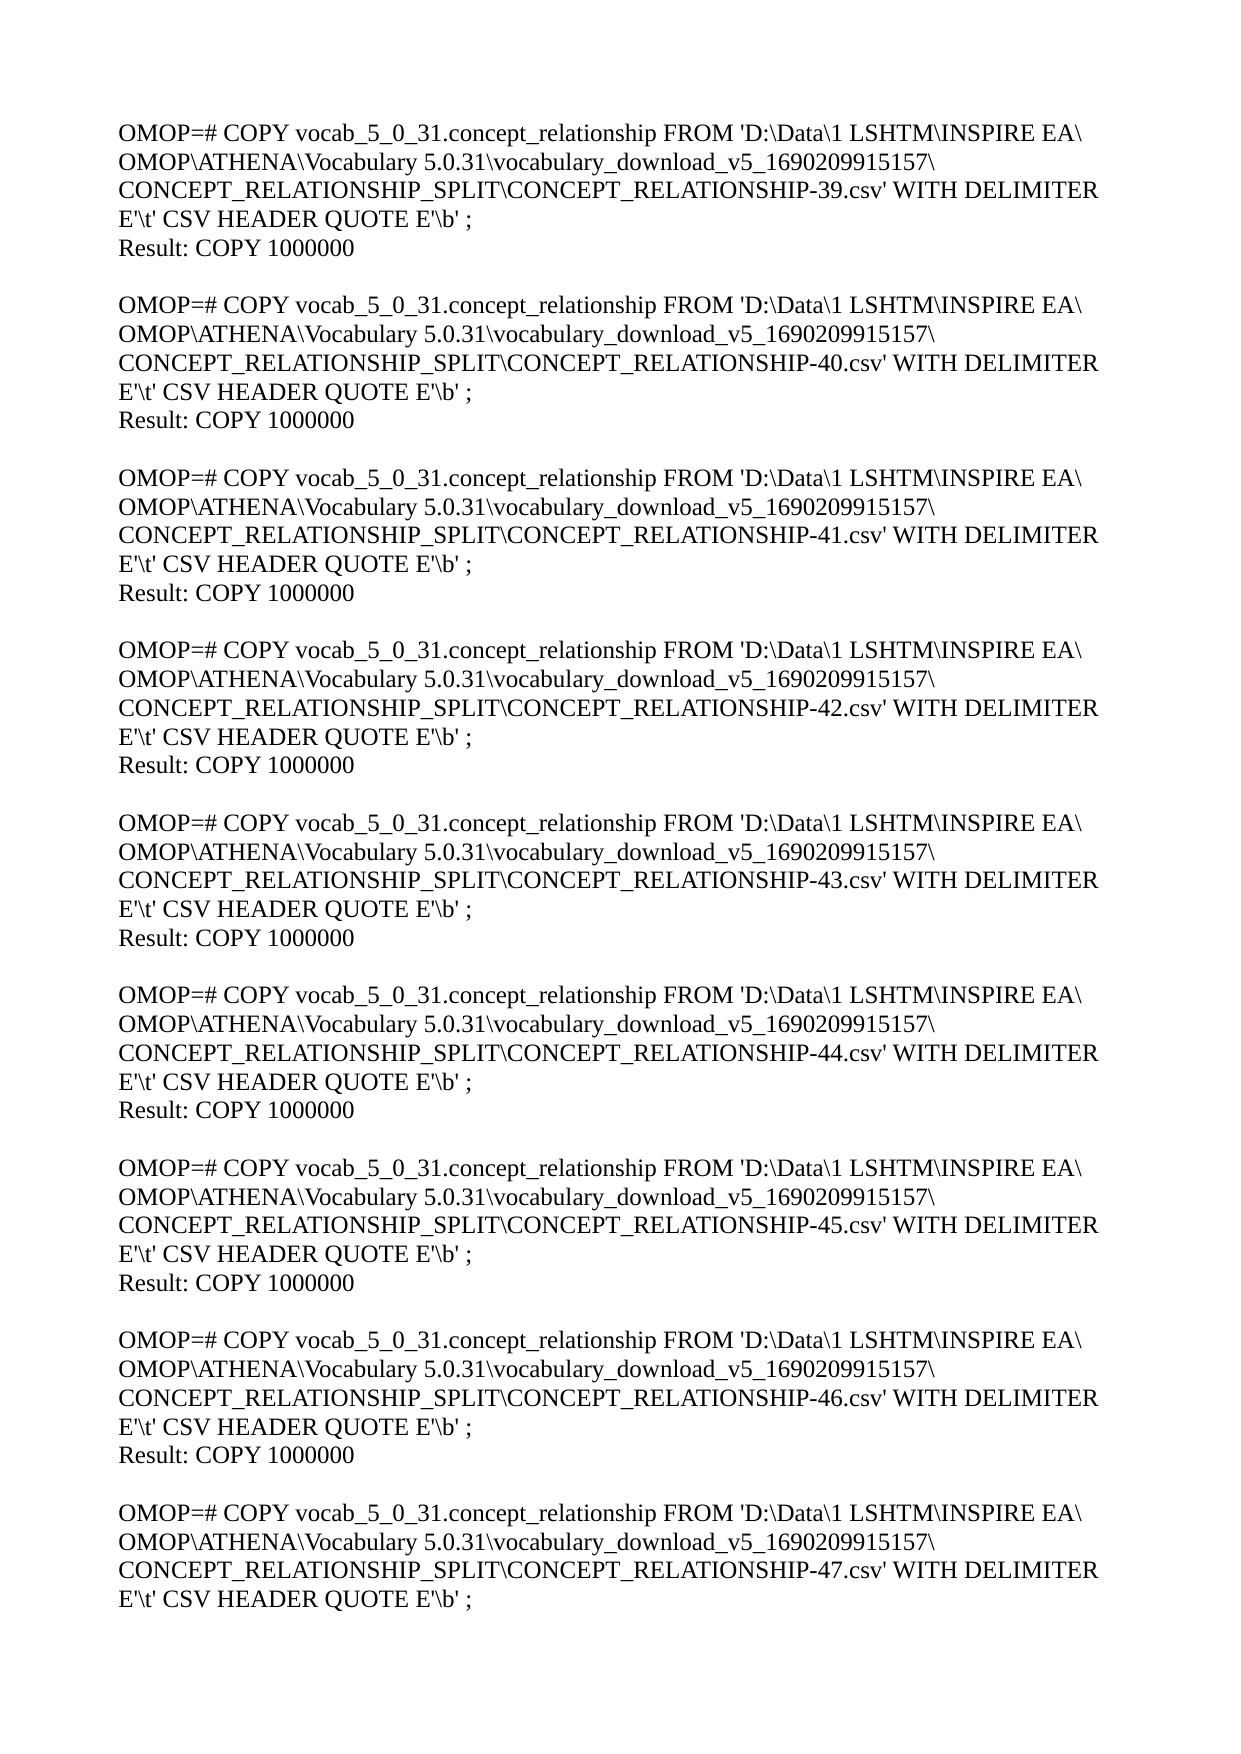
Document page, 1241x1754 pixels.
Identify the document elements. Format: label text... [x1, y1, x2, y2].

text Result: COPY 1000000 [118, 1096, 1122, 1124]
text Result: COPY 1000000 [118, 751, 1122, 779]
text OMOP=# COPY vocab_5_0_31.concept_relationship FROM 'D:\Data\1 LSHTM\INSPIRE EA\OMOP\ATHENA\Vocabulary 5.0.31\vocabulary_download_v5_1690209915157\CONCEPT_RELATIONSHIP_SPLIT\CONCEPT_RELATIONSHIP-47.csv' WITH DELIMITER E'\t' CSV HEADER QUOTE E'\b' ; [118, 1498, 1122, 1613]
text OMOP=# COPY vocab_5_0_31.concept_relationship FROM 'D:\Data\1 LSHTM\INSPIRE EA\OMOP\ATHENA\Vocabulary 5.0.31\vocabulary_download_v5_1690209915157\CONCEPT_RELATIONSHIP_SPLIT\CONCEPT_RELATIONSHIP-41.csv' WITH DELIMITER E'\t' CSV HEADER QUOTE E'\b' ; [118, 463, 1122, 578]
text Result: COPY 1000000 [118, 578, 1122, 607]
text Result: COPY 1000000 [118, 233, 1122, 262]
text OMOP=# COPY vocab_5_0_31.concept_relationship FROM 'D:\Data\1 LSHTM\INSPIRE EA\OMOP\ATHENA\Vocabulary 5.0.31\vocabulary_download_v5_1690209915157\CONCEPT_RELATIONSHIP_SPLIT\CONCEPT_RELATIONSHIP-40.csv' WITH DELIMITER E'\t' CSV HEADER QUOTE E'\b' ; [118, 291, 1122, 406]
text OMOP=# COPY vocab_5_0_31.concept_relationship FROM 'D:\Data\1 LSHTM\INSPIRE EA\OMOP\ATHENA\Vocabulary 5.0.31\vocabulary_download_v5_1690209915157\CONCEPT_RELATIONSHIP_SPLIT\CONCEPT_RELATIONSHIP-45.csv' WITH DELIMITER E'\t' CSV HEADER QUOTE E'\b' ; [118, 1153, 1122, 1268]
text OMOP=# COPY vocab_5_0_31.concept_relationship FROM 'D:\Data\1 LSHTM\INSPIRE EA\OMOP\ATHENA\Vocabulary 5.0.31\vocabulary_download_v5_1690209915157\CONCEPT_RELATIONSHIP_SPLIT\CONCEPT_RELATIONSHIP-42.csv' WITH DELIMITER E'\t' CSV HEADER QUOTE E'\b' ; [118, 636, 1122, 751]
text OMOP=# COPY vocab_5_0_31.concept_relationship FROM 'D:\Data\1 LSHTM\INSPIRE EA\OMOP\ATHENA\Vocabulary 5.0.31\vocabulary_download_v5_1690209915157\CONCEPT_RELATIONSHIP_SPLIT\CONCEPT_RELATIONSHIP-44.csv' WITH DELIMITER E'\t' CSV HEADER QUOTE E'\b' ; [118, 981, 1122, 1096]
text Result: COPY 1000000 [118, 1441, 1122, 1469]
text OMOP=# COPY vocab_5_0_31.concept_relationship FROM 'D:\Data\1 LSHTM\INSPIRE EA\OMOP\ATHENA\Vocabulary 5.0.31\vocabulary_download_v5_1690209915157\CONCEPT_RELATIONSHIP_SPLIT\CONCEPT_RELATIONSHIP-46.csv' WITH DELIMITER E'\t' CSV HEADER QUOTE E'\b' ; [118, 1326, 1122, 1441]
text Result: COPY 1000000 [118, 406, 1122, 434]
text OMOP=# COPY vocab_5_0_31.concept_relationship FROM 'D:\Data\1 LSHTM\INSPIRE EA\OMOP\ATHENA\Vocabulary 5.0.31\vocabulary_download_v5_1690209915157\CONCEPT_RELATIONSHIP_SPLIT\CONCEPT_RELATIONSHIP-43.csv' WITH DELIMITER E'\t' CSV HEADER QUOTE E'\b' ; [118, 808, 1122, 923]
text Result: COPY 1000000 [118, 923, 1122, 952]
text OMOP=# COPY vocab_5_0_31.concept_relationship FROM 'D:\Data\1 LSHTM\INSPIRE EA\OMOP\ATHENA\Vocabulary 5.0.31\vocabulary_download_v5_1690209915157\CONCEPT_RELATIONSHIP_SPLIT\CONCEPT_RELATIONSHIP-39.csv' WITH DELIMITER E'\t' CSV HEADER QUOTE E'\b' ; [118, 118, 1122, 233]
text Result: COPY 1000000 [118, 1268, 1122, 1297]
